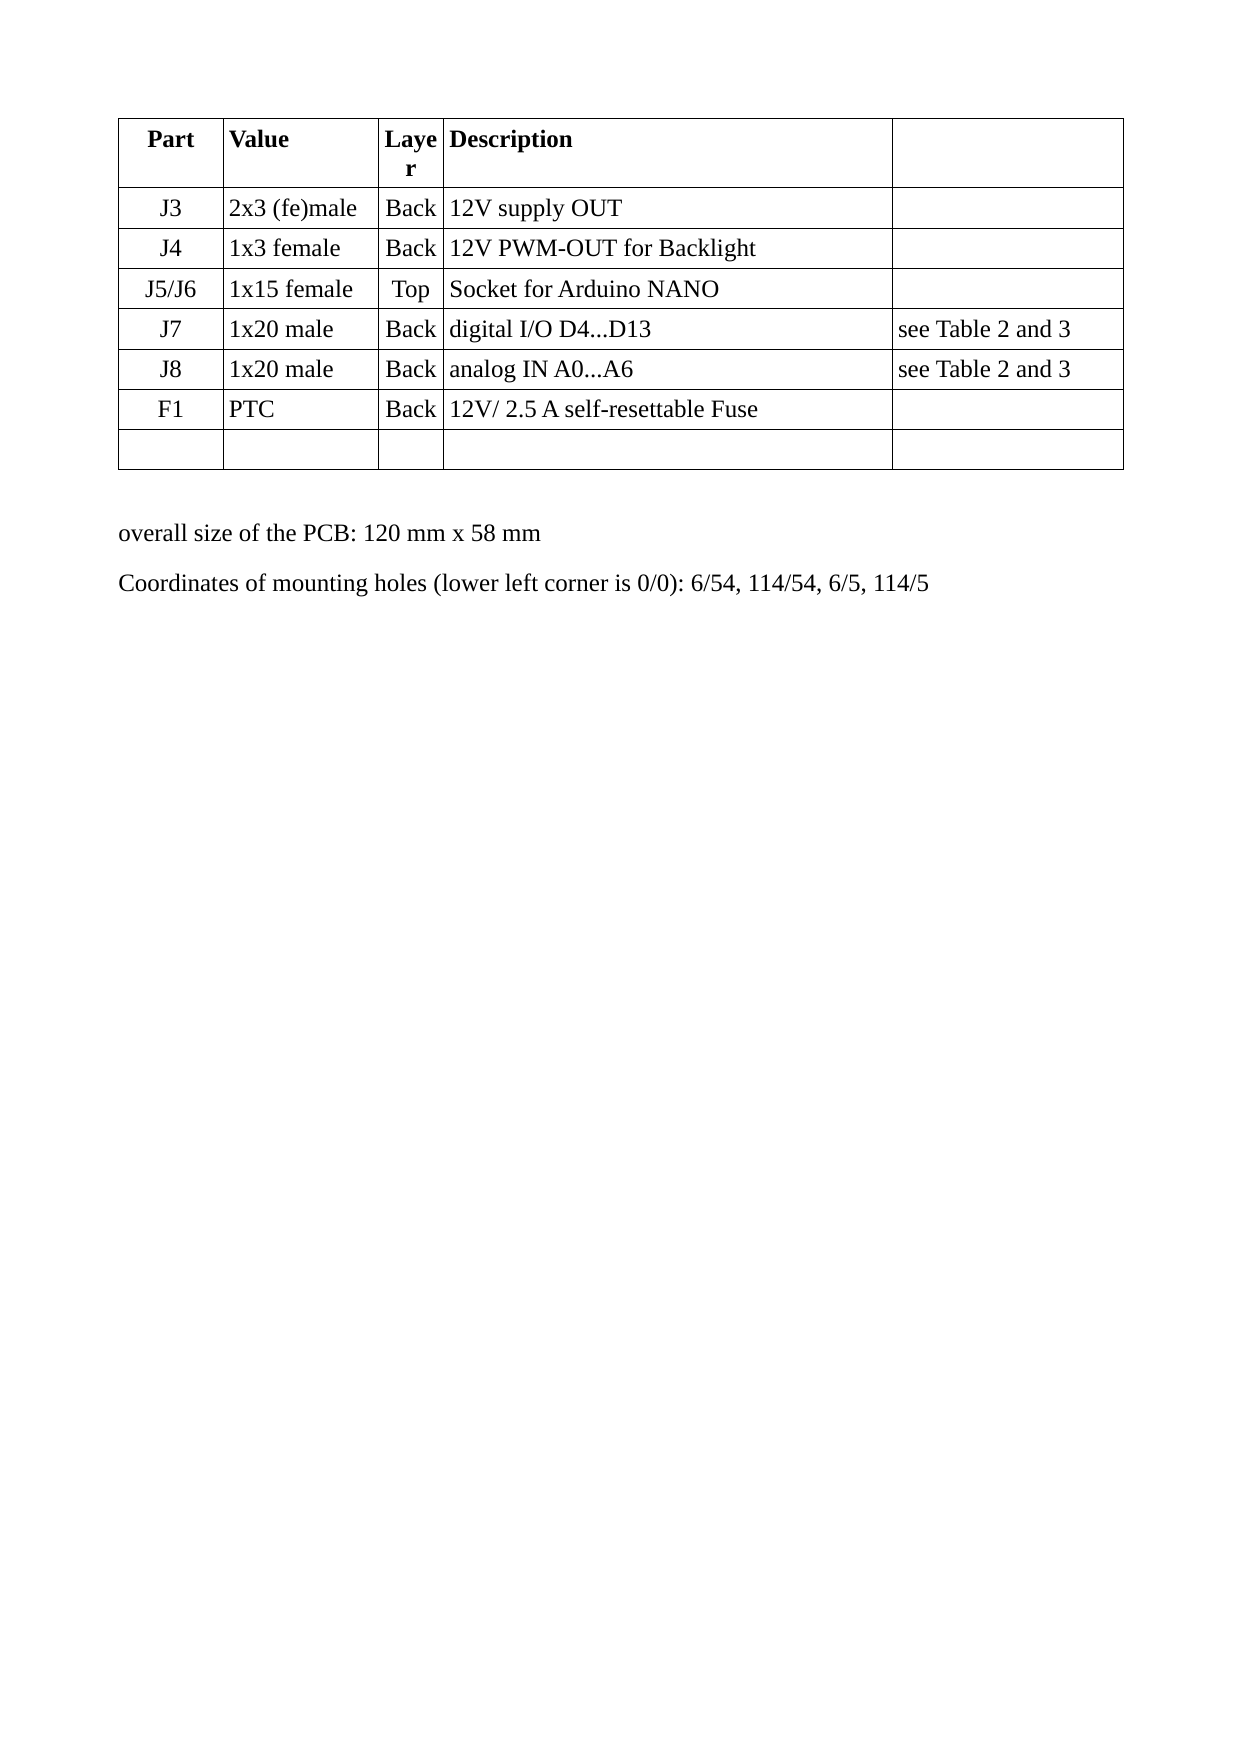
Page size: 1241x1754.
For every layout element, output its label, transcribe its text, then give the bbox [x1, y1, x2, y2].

table_cell 1x15 female [224, 269, 378, 308]
table_cell [893, 269, 1123, 308]
table_cell Socket for Arduino NANO [444, 269, 892, 308]
table_cell [224, 430, 378, 469]
table_cell Back [379, 350, 443, 389]
table_cell see Table 2 and 3 [893, 309, 1123, 348]
table_cell Back [379, 390, 443, 429]
table_cell J5/J6 [119, 269, 223, 308]
table_header Description [444, 119, 892, 187]
table_cell 12V PWM-OUT for Backlight [444, 229, 892, 268]
table_cell Back [379, 188, 443, 227]
table_cell [893, 430, 1123, 469]
table_cell Back [379, 309, 443, 348]
table_header Layer [379, 119, 443, 187]
table_cell 1x20 male [224, 309, 378, 348]
table_cell digital I/O D4...D13 [444, 309, 892, 348]
table_cell 2x3 (fe)male [224, 188, 378, 227]
table_cell F1 [119, 390, 223, 429]
table_cell 12V/ 2.5 A self-resettable Fuse [444, 390, 892, 429]
table_cell [893, 390, 1123, 429]
table_cell Back [379, 229, 443, 268]
table_cell J7 [119, 309, 223, 348]
table_header Part [119, 119, 223, 187]
table_cell [444, 430, 892, 469]
table_cell [119, 430, 223, 469]
table_header [893, 119, 1123, 187]
table_cell 1x3 female [224, 229, 378, 268]
table_cell analog IN A0...A6 [444, 350, 892, 389]
text Coordinates of mounting holes (lower left corner is 0/0): 6/54, 114/54, 6/5, 114/5 [118, 568, 1122, 596]
table_cell [893, 188, 1123, 227]
table_cell 12V supply OUT [444, 188, 892, 227]
table_cell see Table 2 and 3 [893, 350, 1123, 389]
table_cell J4 [119, 229, 223, 268]
table_cell Top [379, 269, 443, 308]
table_cell PTC [224, 390, 378, 429]
table_cell J8 [119, 350, 223, 389]
table_cell J3 [119, 188, 223, 227]
table_header Value [224, 119, 378, 187]
text overall size of the PCB: 120 mm x 58 mm [118, 518, 1122, 547]
table_cell [379, 430, 443, 469]
table_cell [893, 229, 1123, 268]
table_cell 1x20 male [224, 350, 378, 389]
